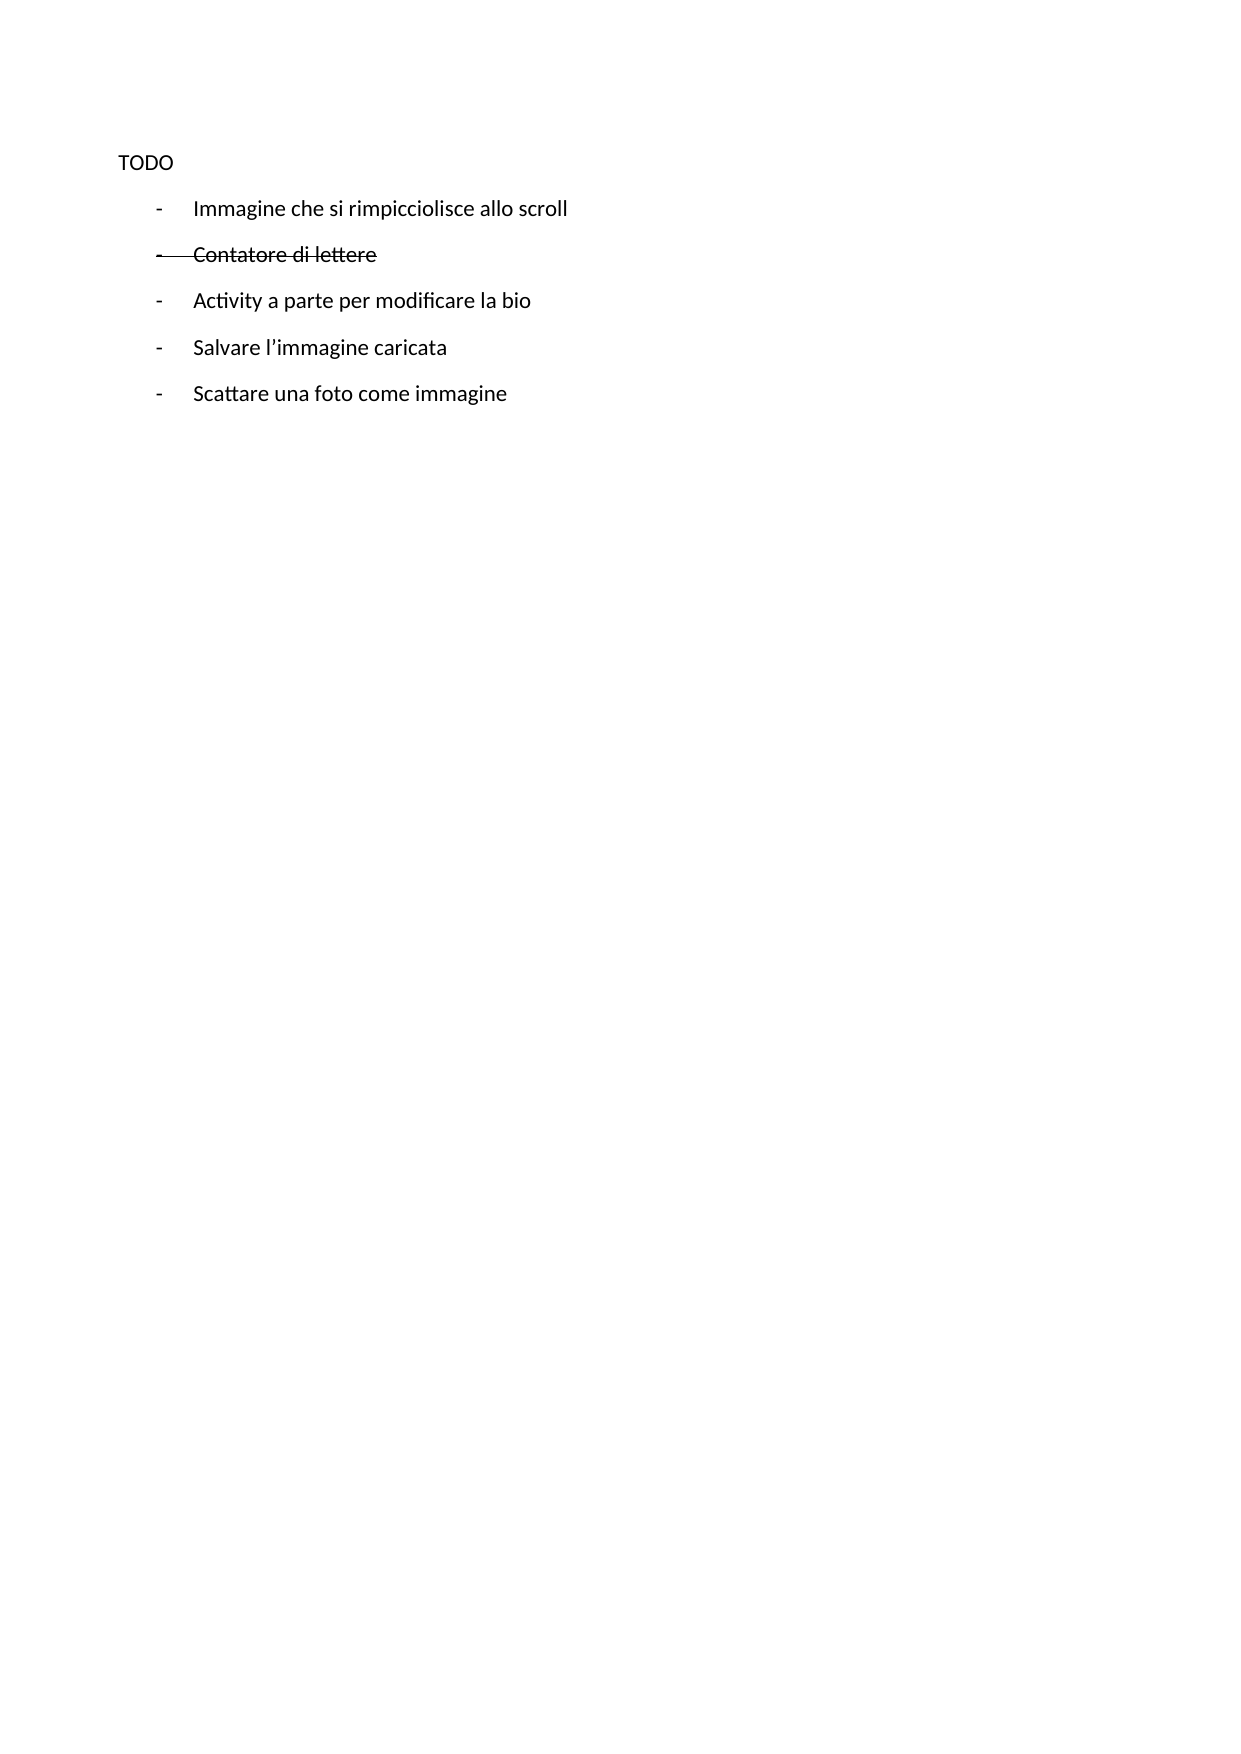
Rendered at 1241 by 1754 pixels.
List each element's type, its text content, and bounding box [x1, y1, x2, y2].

text TODO [118, 148, 1122, 176]
list Scattare una foto come immagine [156, 379, 1122, 407]
list Activity a parte per modificare la bio [156, 287, 1122, 315]
list Salvare l’immagine caricata [156, 333, 1122, 361]
list Contatore di lettere [156, 240, 1122, 268]
list Immagine che si rimpicciolisce allo scroll [156, 194, 1122, 222]
